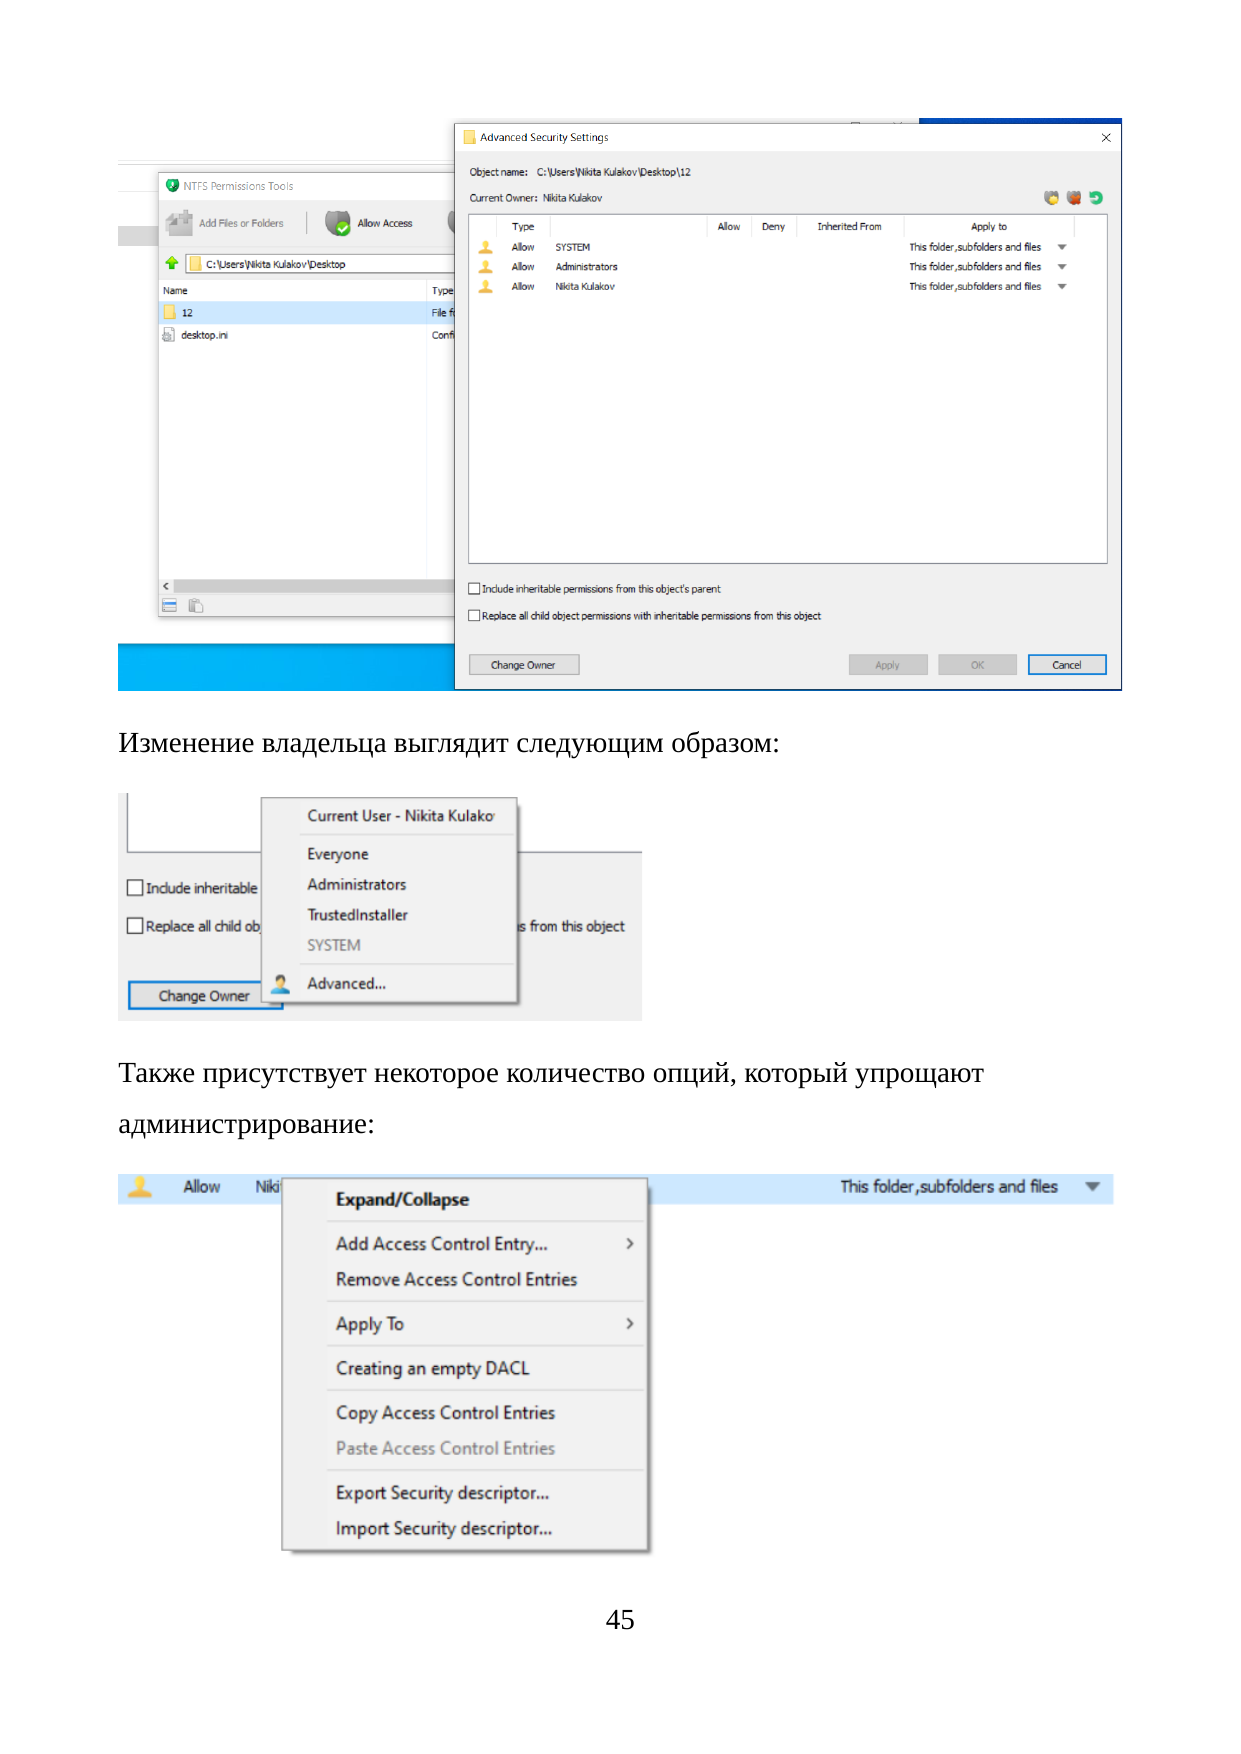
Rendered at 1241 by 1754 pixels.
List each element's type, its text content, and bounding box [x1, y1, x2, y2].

text Также присутствует некоторое количество опций, который упрощают администрирование: [118, 1056, 1122, 1139]
text Изменение владельца выглядит следующим образом: [118, 725, 1122, 759]
picture [118, 118, 1123, 691]
picture [118, 793, 643, 1021]
picture [118, 1174, 1123, 1558]
